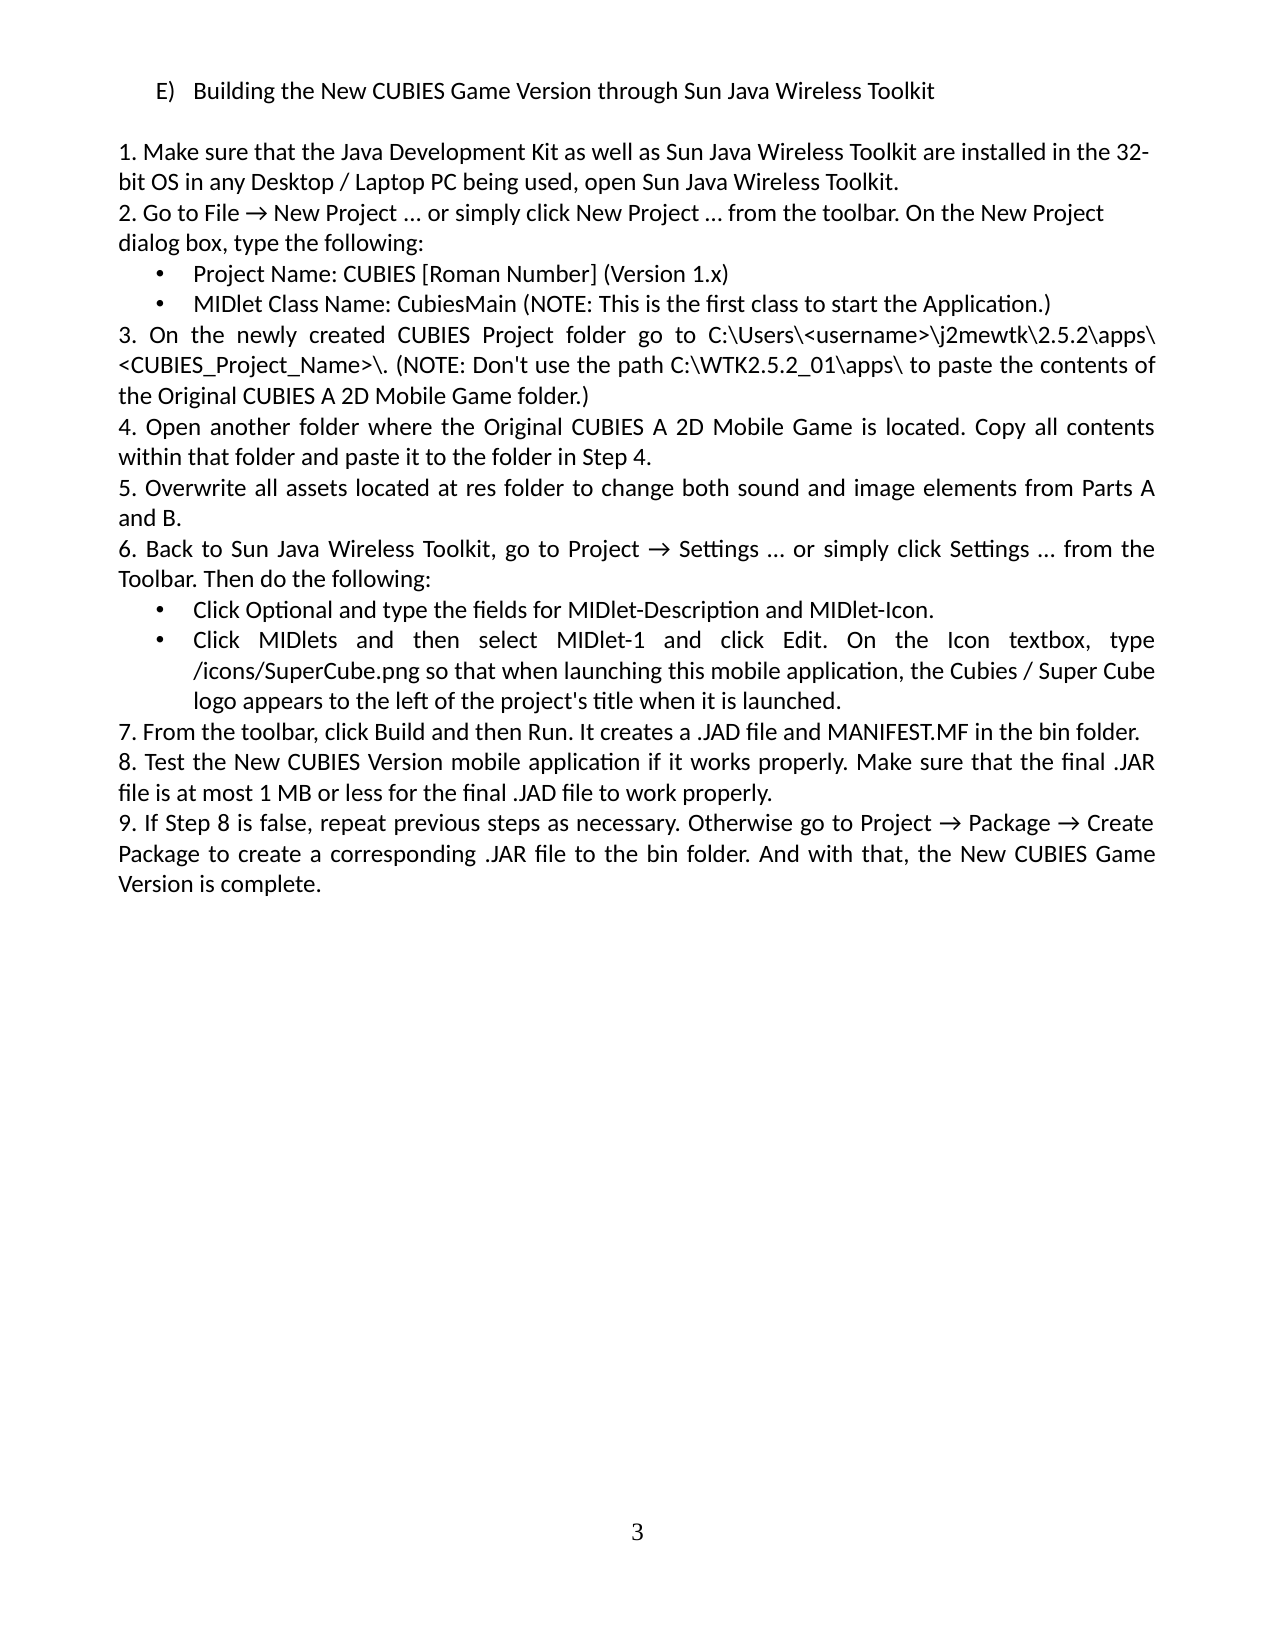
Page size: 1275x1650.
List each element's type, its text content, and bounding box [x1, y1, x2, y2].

text 6. Back to Sun Java Wireless Toolkit, go to Project → Settings … or simply click Settings … from the Toolbar. Then do the following: [118, 533, 1157, 594]
list MIDlet Class Name: CubiesMain (NOTE: This is the first class to start the Application.) [156, 289, 1157, 319]
text 5. Overwrite all assets located at res folder to change both sound and image elements from Parts A and B. [118, 472, 1157, 533]
text 1. Make sure that the Java Development Kit as well as Sun Java Wireless Toolkit are installed in the 32-bit OS in any Desktop / Laptop PC being used, open Sun Java Wireless Toolkit. [118, 136, 1157, 197]
text 3. On the newly created CUBIES Project folder go to C:\Users\<username>\j2mewtk\2.5.2\apps\<CUBIES_Project_Name>\. (NOTE: Don't use the path C:\WTK2.5.2_01\apps\ to paste the contents of the Original CUBIES A 2D Mobile Game folder.) [118, 319, 1157, 411]
list Click Optional and type the fields for MIDlet-Description and MIDlet-Icon. [156, 594, 1157, 624]
text 2. Go to File → New Project ... or simply click New Project … from the toolbar. On the New Project dialog box, type the following: [118, 197, 1157, 258]
list Click MIDlets and then select MIDlet-1 and click Edit. On the Icon textbox, type /icons/SuperCube.png so that when launching this mobile application, the Cubies / Super Cube logo appears to the left of the project's title when it is launched. [156, 624, 1157, 716]
text 7. From the toolbar, click Build and then Run. It creates a .JAD file and MANIFEST.MF in the bin folder. [118, 716, 1157, 746]
text 4. Open another folder where the Original CUBIES A 2D Mobile Game is located. Copy all contents within that folder and paste it to the folder in Step 4. [118, 411, 1157, 472]
text 9. If Step 8 is false, repeat previous steps as necessary. Otherwise go to Project → Package → Create Package to create a corresponding .JAR file to the bin folder. And with that, the New CUBIES Game Version is complete. [118, 807, 1157, 899]
list Building the New CUBIES Game Version through Sun Java Wireless Toolkit [156, 75, 1157, 106]
list Project Name: CUBIES [Roman Number] (Version 1.x) [156, 258, 1157, 289]
text 8. Test the New CUBIES Version mobile application if it works properly. Make sure that the final .JAR file is at most 1 MB or less for the final .JAD file to work properly. [118, 746, 1157, 807]
